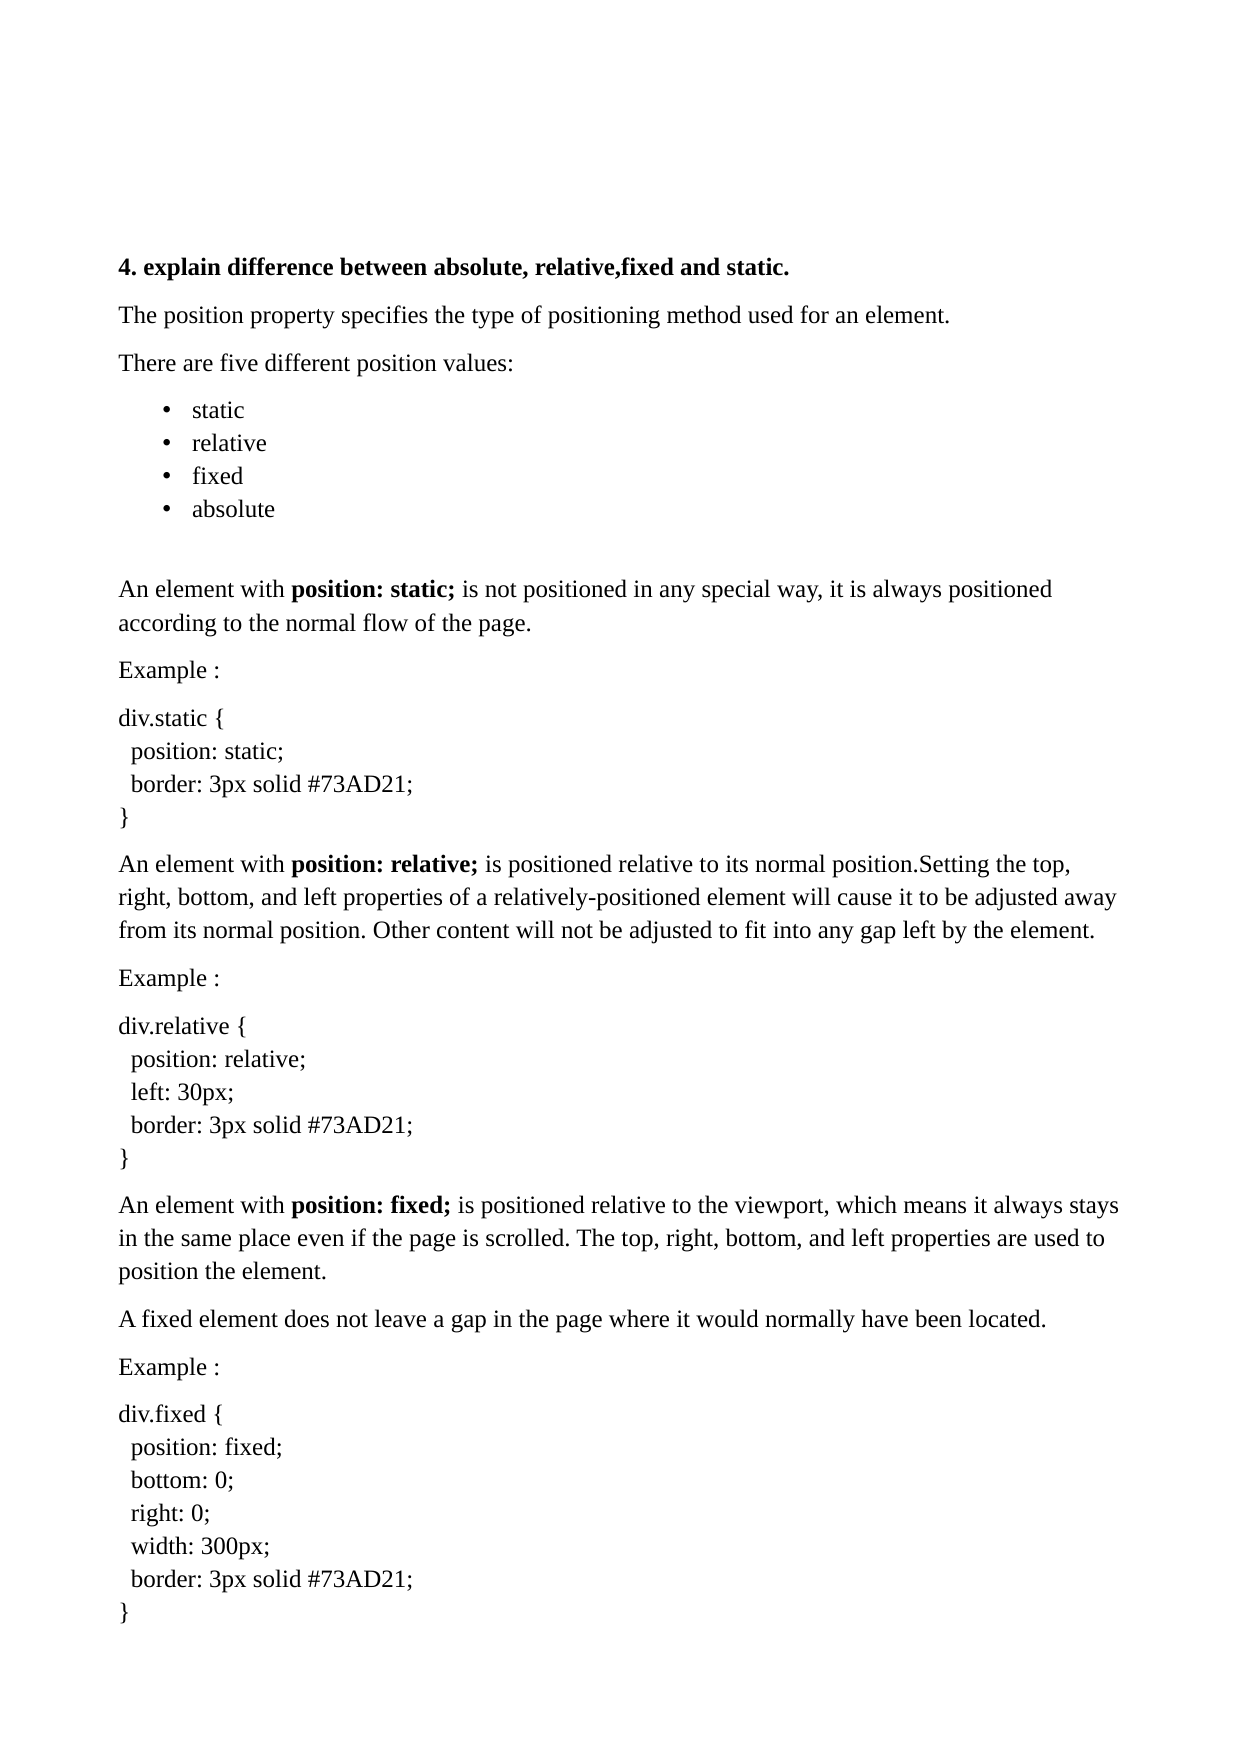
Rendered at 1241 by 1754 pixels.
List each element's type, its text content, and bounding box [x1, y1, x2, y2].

list absolute [162, 494, 1122, 523]
text The position property specifies the type of positioning method used for an element. [118, 300, 1122, 329]
text Example : [118, 1352, 1122, 1380]
text 4. explain difference between absolute, relative,fixed and static. [118, 252, 1122, 281]
text An element with position: relative; is positioned relative to its normal position.Setting the top, right, bottom, and left properties of a relatively-positioned element will cause it to be adjusted away from its normal position. Other content will not be adjusted to fit into any gap left by the element. [118, 849, 1122, 944]
text A fixed element does not leave a gap in the page where it would normally have been located. [118, 1304, 1122, 1333]
text div.relative { position: relative; left: 30px; border: 3px solid #73AD21; } [118, 1011, 1122, 1172]
text An element with position: fixed; is positioned relative to the viewport, which means it always stays in the same place even if the page is scrolled. The top, right, bottom, and left properties are used to position the element. [118, 1190, 1122, 1285]
text div.fixed { position: fixed; bottom: 0; right: 0; width: 300px; border: 3px solid #73AD21; } [118, 1399, 1122, 1626]
list relative [162, 428, 1122, 457]
text There are five different position values: [118, 348, 1122, 376]
list static [162, 395, 1122, 424]
text div.static { position: static; border: 3px solid #73AD21; } [118, 703, 1122, 831]
text An element with position: static; is not positioned in any special way, it is always positioned according to the normal flow of the page. [118, 574, 1122, 636]
list fixed [162, 461, 1122, 490]
text Example : [118, 655, 1122, 684]
text Example : [118, 963, 1122, 992]
